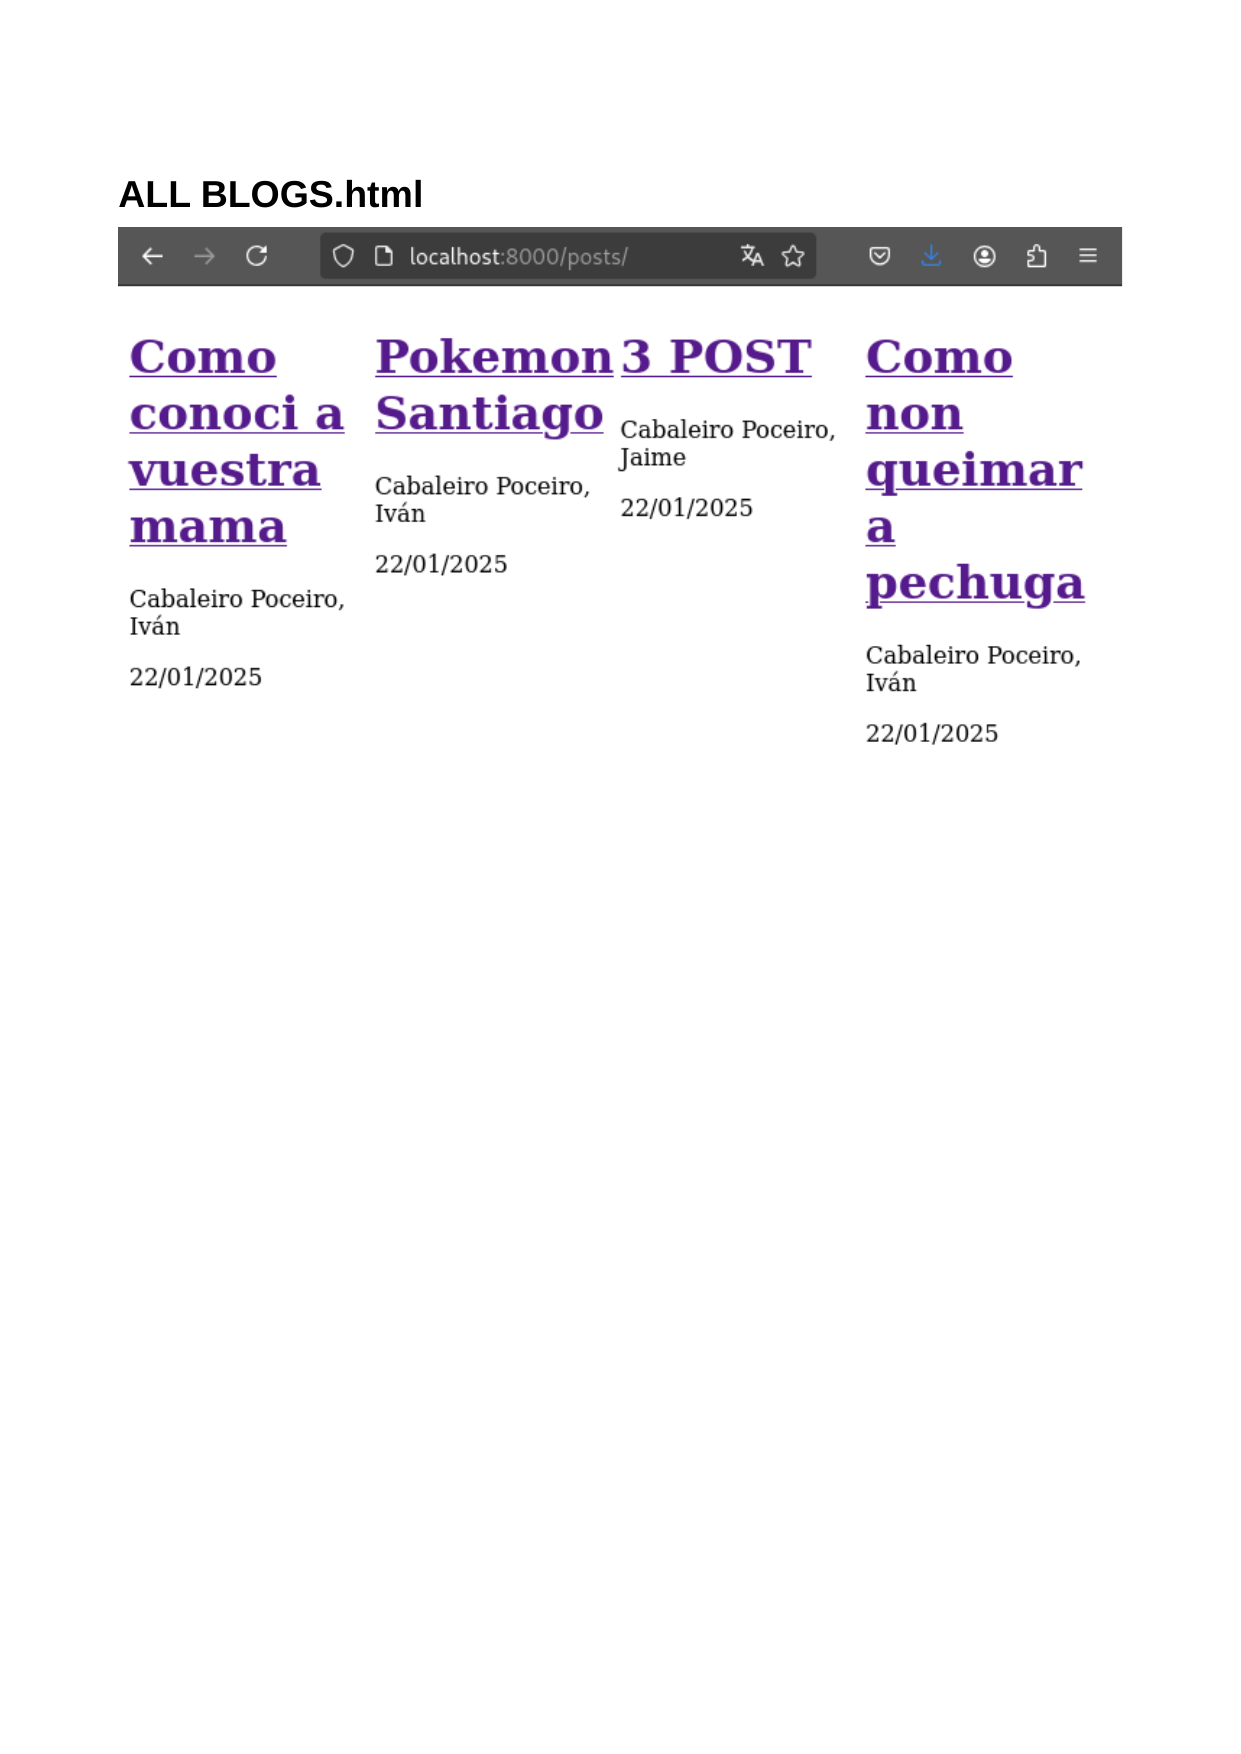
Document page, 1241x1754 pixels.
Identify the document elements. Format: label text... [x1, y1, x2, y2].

subtitle ALL BLOGS.html [118, 172, 1122, 215]
picture [118, 227, 1123, 781]
